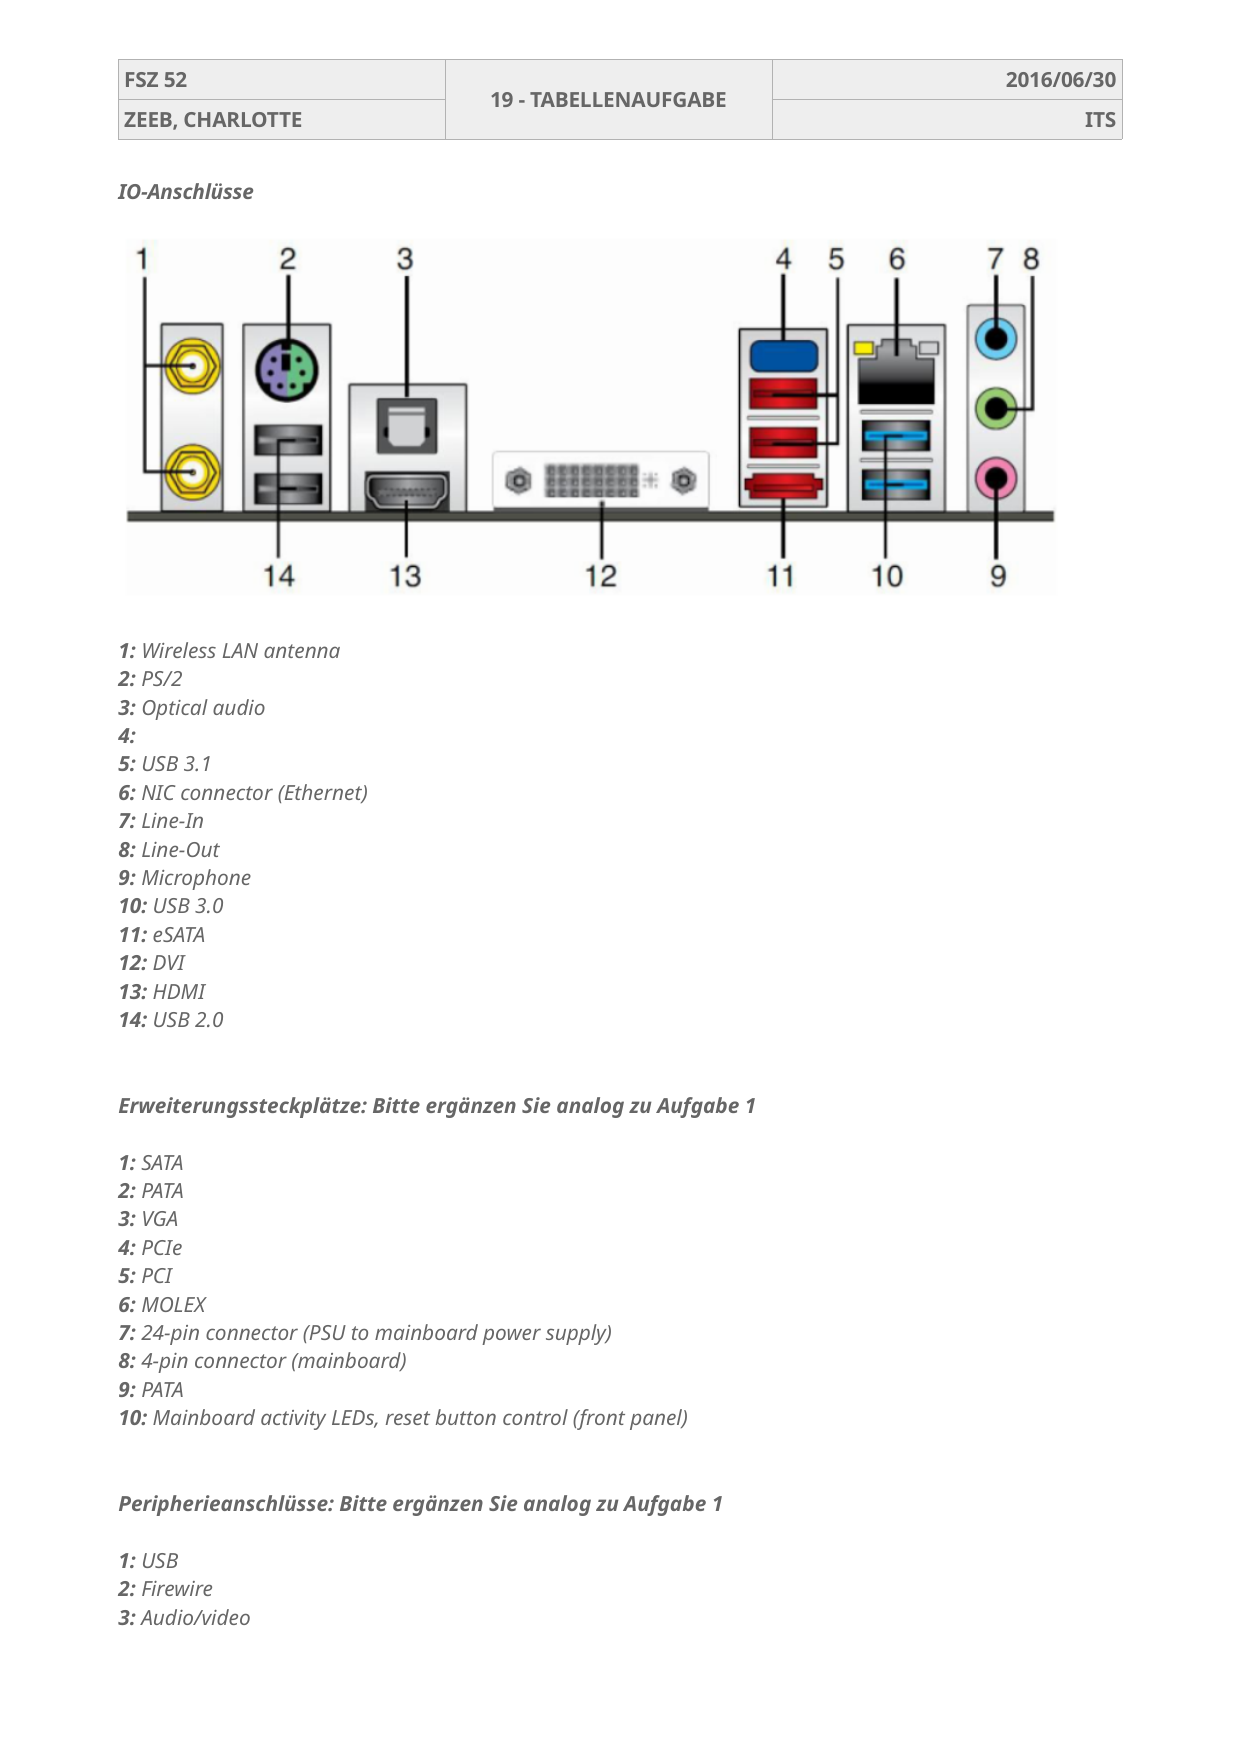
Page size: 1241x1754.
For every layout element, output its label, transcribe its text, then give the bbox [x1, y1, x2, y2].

text 5: PCI [118, 1261, 1122, 1290]
text 6: NIC connector (Ethernet) [118, 778, 1122, 806]
text 3: VGA [118, 1204, 1122, 1233]
text IO-Anschlüsse [118, 177, 1122, 206]
text 1: SATA [118, 1148, 1122, 1176]
text 9: Microphone [118, 863, 1122, 892]
text 9: PATA [118, 1375, 1122, 1403]
text 7: 24-pin connector (PSU to mainboard power supply) [118, 1318, 1122, 1347]
text 10: Mainboard activity LEDs, reset button control (front panel) [118, 1403, 1122, 1432]
text 6: MOLEX [118, 1290, 1122, 1318]
text Peripherieanschlüsse: Bitte ergänzen Sie analog zu Aufgabe 1 [118, 1489, 1122, 1517]
text 2: PS/2 [118, 664, 1122, 693]
text 5: USB 3.1 [118, 749, 1122, 778]
text 8: Line-Out [118, 835, 1122, 863]
text 12: DVI [118, 948, 1122, 977]
text 8: 4-pin connector (mainboard) [118, 1347, 1122, 1375]
text 7: Line-In [118, 806, 1122, 835]
text 2: PATA [118, 1176, 1122, 1204]
text Erweiterungssteckplätze: Bitte ergänzen Sie analog zu Aufgabe 1 [118, 1091, 1122, 1119]
text 3: Optical audio [118, 693, 1122, 721]
text 1: USB [118, 1546, 1122, 1574]
text 4: PCIe [118, 1233, 1122, 1261]
picture [118, 233, 1064, 608]
text 11: eSATA [118, 920, 1122, 948]
text 1: Wireless LAN antenna [118, 636, 1122, 664]
text 10: USB 3.0 [118, 892, 1122, 920]
text 13: HDMI [118, 977, 1122, 1005]
text 14: USB 2.0 [118, 1005, 1122, 1034]
text 4: [118, 721, 1122, 749]
text 2: Firewire [118, 1574, 1122, 1603]
text 3: Audio/video [118, 1603, 1122, 1631]
